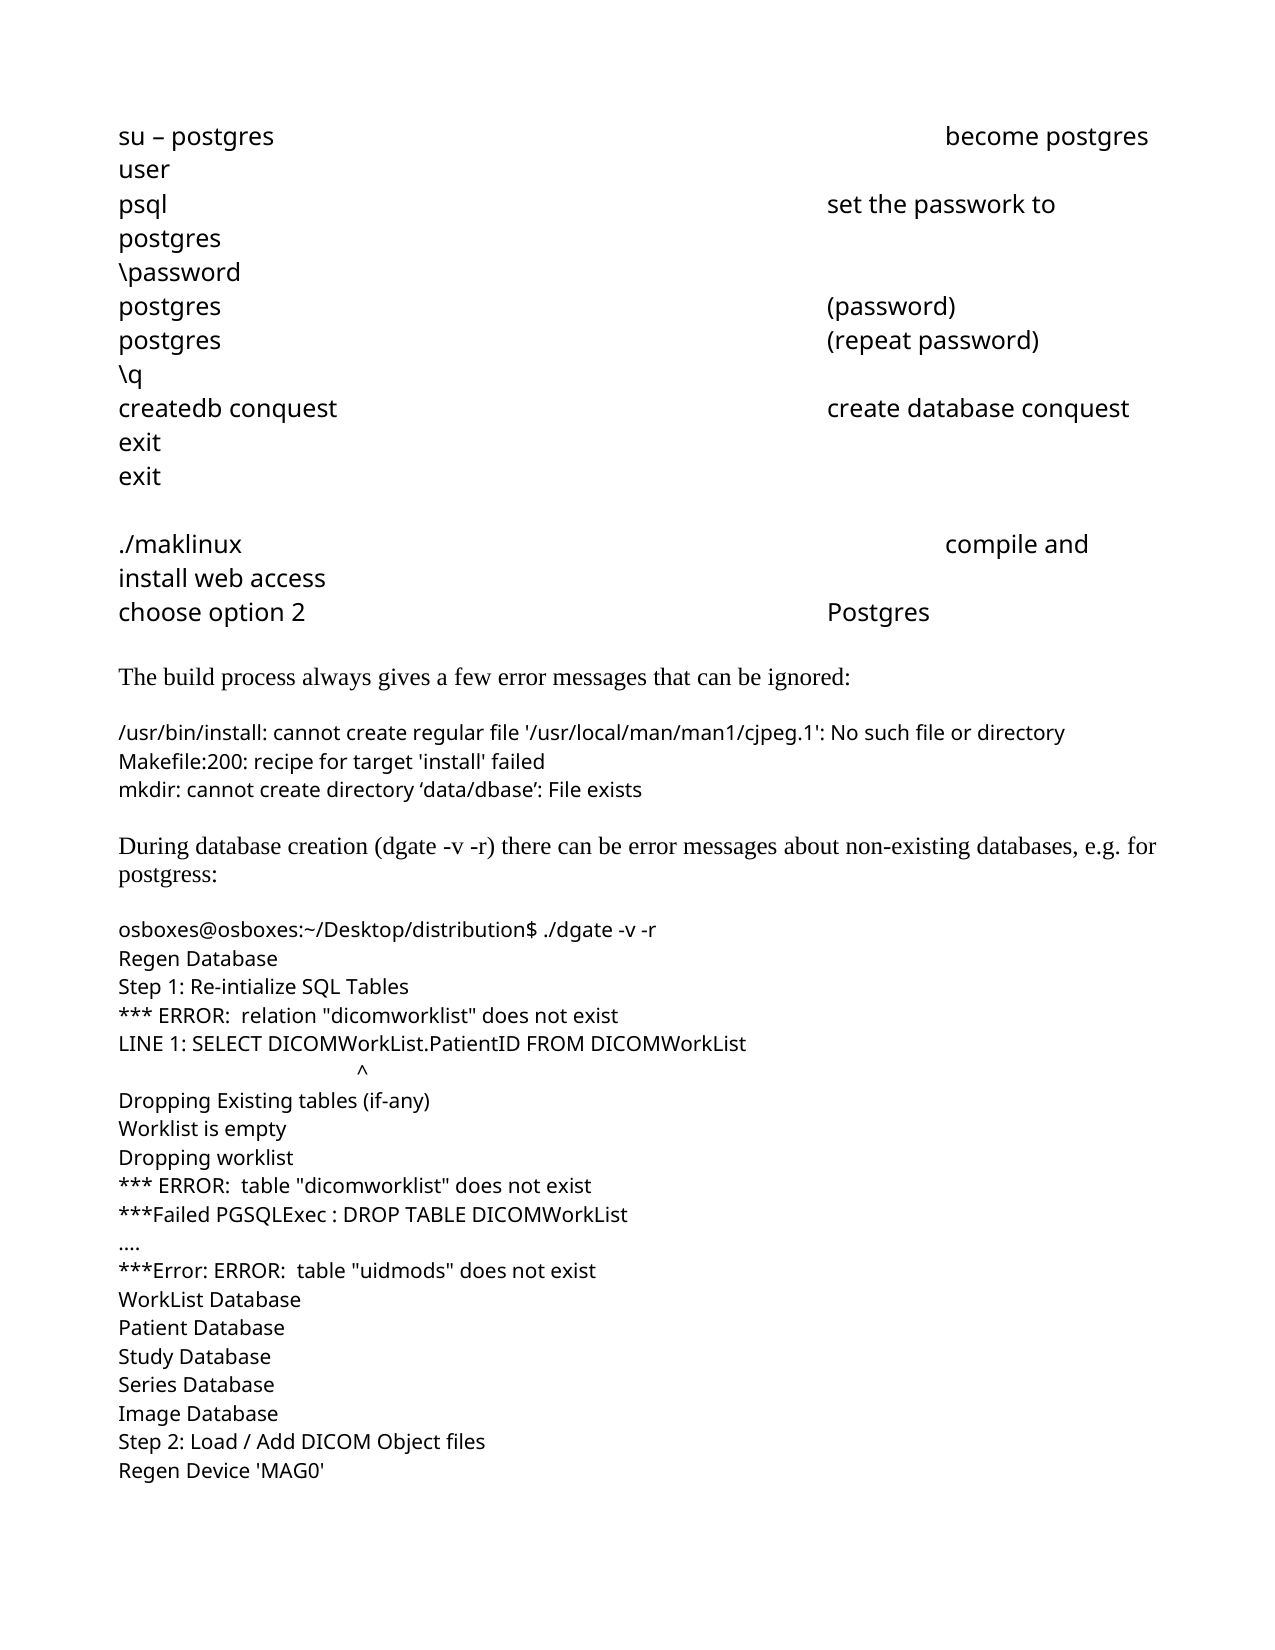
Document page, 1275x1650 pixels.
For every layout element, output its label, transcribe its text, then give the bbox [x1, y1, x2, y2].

text Step 1: Re-intialize SQL Tables [118, 972, 1157, 1001]
text su – postgres become postgres user [118, 118, 1157, 186]
text ^ [118, 1058, 1157, 1086]
text Series Database [118, 1370, 1157, 1399]
text Dropping Existing tables (if-any) [118, 1086, 1157, 1114]
text *** ERROR: table "dicomworklist" does not exist [118, 1171, 1157, 1200]
text postgres (repeat password) [118, 322, 1157, 357]
text psql set the passwork to postgres [118, 186, 1157, 254]
text Regen Database [118, 944, 1157, 972]
text …. [118, 1228, 1157, 1257]
text LINE 1: SELECT DICOMWorkList.PatientID FROM DICOMWorkList [118, 1029, 1157, 1058]
text Makefile:200: recipe for target 'install' failed [118, 747, 1157, 775]
text \password [118, 254, 1157, 288]
text Dropping worklist [118, 1143, 1157, 1171]
text Patient Database [118, 1313, 1157, 1342]
text Image Database [118, 1399, 1157, 1427]
text ***Error: ERROR: table "uidmods" does not exist [118, 1257, 1157, 1285]
text choose option 2 Postgres [118, 595, 1157, 629]
text ./maklinux compile and install web access [118, 527, 1157, 595]
text postgres (password) [118, 288, 1157, 322]
text exit [118, 425, 1157, 459]
text ***Failed PGSQLExec : DROP TABLE DICOMWorkList [118, 1200, 1157, 1228]
text mkdir: cannot create directory ‘data/dbase’: File exists [118, 775, 1157, 804]
text During database creation (dgate -v -r) there can be error messages about non-existing databases, e.g. for postgress: [118, 832, 1157, 888]
text exit [118, 459, 1157, 493]
text /usr/bin/install: cannot create regular file '/usr/local/man/man1/cjpeg.1': No such file or directory [118, 718, 1157, 747]
text Regen Device 'MAG0' [118, 1456, 1157, 1484]
text Study Database [118, 1342, 1157, 1370]
text \q [118, 357, 1157, 391]
text createdb conquest create database conquest [118, 391, 1157, 425]
text WorkList Database [118, 1285, 1157, 1313]
text Worklist is empty [118, 1114, 1157, 1143]
text osboxes@osboxes:~/Desktop/distribution$ ./dgate -v -r [118, 915, 1157, 944]
text *** ERROR: relation "dicomworklist" does not exist [118, 1001, 1157, 1029]
text Step 2: Load / Add DICOM Object files [118, 1427, 1157, 1456]
text The build process always gives a few error messages that can be ignored: [118, 663, 1157, 691]
